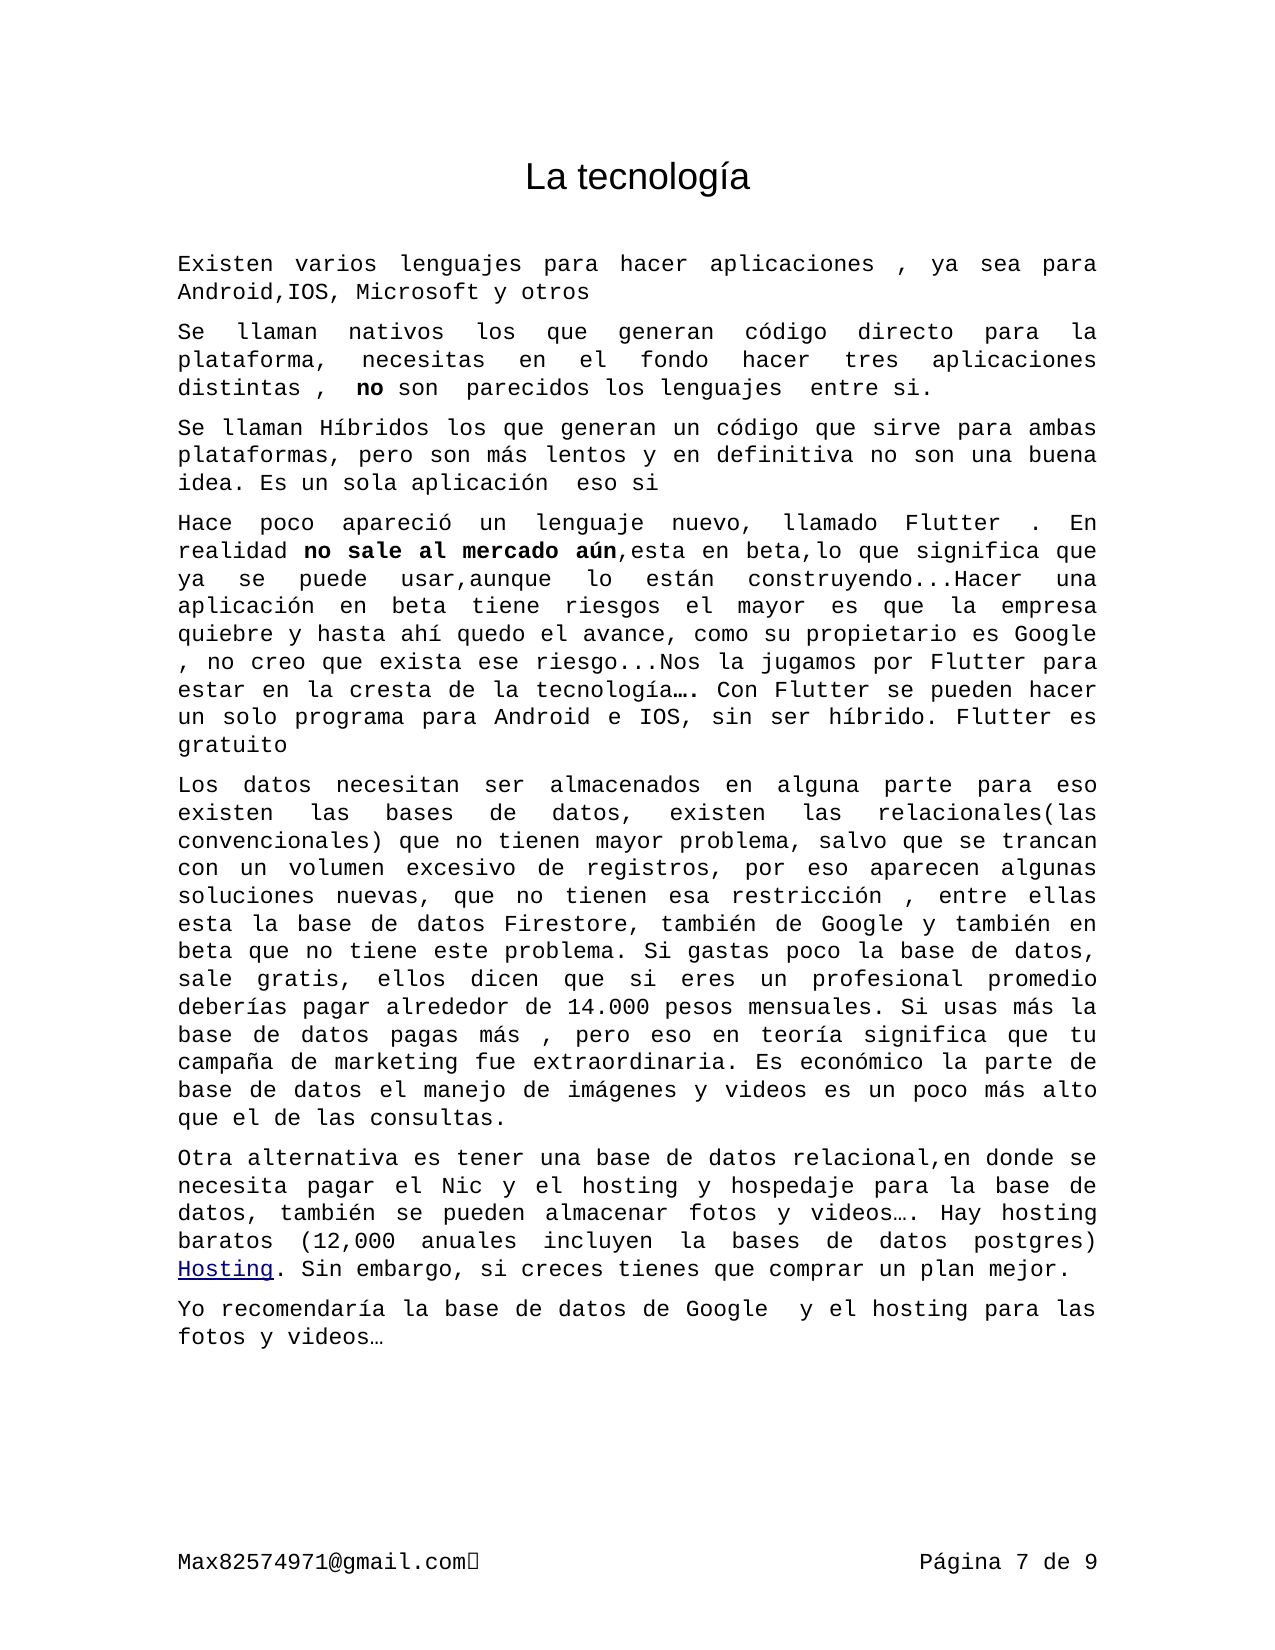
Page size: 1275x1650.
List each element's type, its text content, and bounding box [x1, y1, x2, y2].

subtitle La tecnología [177, 154, 1098, 197]
text Existen varios lenguajes para hacer aplicaciones , ya sea para Android,IOS, Microsoft y otros [177, 253, 1098, 306]
text Hace poco apareció un lenguaje nuevo, llamado Flutter . En realidad no sale al mercado aún,esta en beta,lo que significa que ya se puede usar,aunque lo están construyendo...Hacer una aplicación en beta tiene riesgos el mayor es que la empresa quiebre y hasta ahí quedo el avance, como su propietario es Google , no creo que exista ese riesgo...Nos la jugamos por Flutter para estar en la cresta de la tecnología…. Con Flutter se pueden hacer un solo programa para Android e IOS, sin ser híbrido. Flutter es gratuito [177, 512, 1098, 759]
text Se llaman Híbridos los que generan un código que sirve para ambas plataformas, pero son más lentos y en definitiva no son una buena idea. Es un sola aplicación eso si [177, 416, 1098, 497]
text Otra alternativa es tener una base de datos relacional,en donde se necesita pagar el Nic y el hosting y hospedaje para la base de datos, también se pueden almacenar fotos y videos…. Hay hosting baratos (12,000 anuales incluyen la bases de datos postgres) Hosting. Sin embargo, si creces tienes que comprar un plan mejor. [177, 1146, 1098, 1283]
text Yo recomendaría la base de datos de Google y el hosting para las fotos y videos… [177, 1297, 1098, 1351]
text Los datos necesitan ser almacenados en alguna parte para eso existen las bases de datos, existen las relacionales(las convencionales) que no tienen mayor problema, salvo que se trancan con un volumen excesivo de registros, por eso aparecen algunas soluciones nuevas, que no tienen esa restricción , entre ellas esta la base de datos Firestore, también de Google y también en beta que no tiene este problema. Si gastas poco la base de datos, sale gratis, ellos dicen que si eres un profesional promedio deberías pagar alrededor de 14.000 pesos mensuales. Si usas más la base de datos pagas más , pero eso en teoría significa que tu campaña de marketing fue extraordinaria. Es económico la parte de base de datos el manejo de imágenes y videos es un poco más alto que el de las consultas. [177, 774, 1098, 1132]
text Se llaman nativos los que generan código directo para la plataforma, necesitas en el fondo hacer tres aplicaciones distintas , no son parecidos los lenguajes entre si. [177, 321, 1098, 402]
